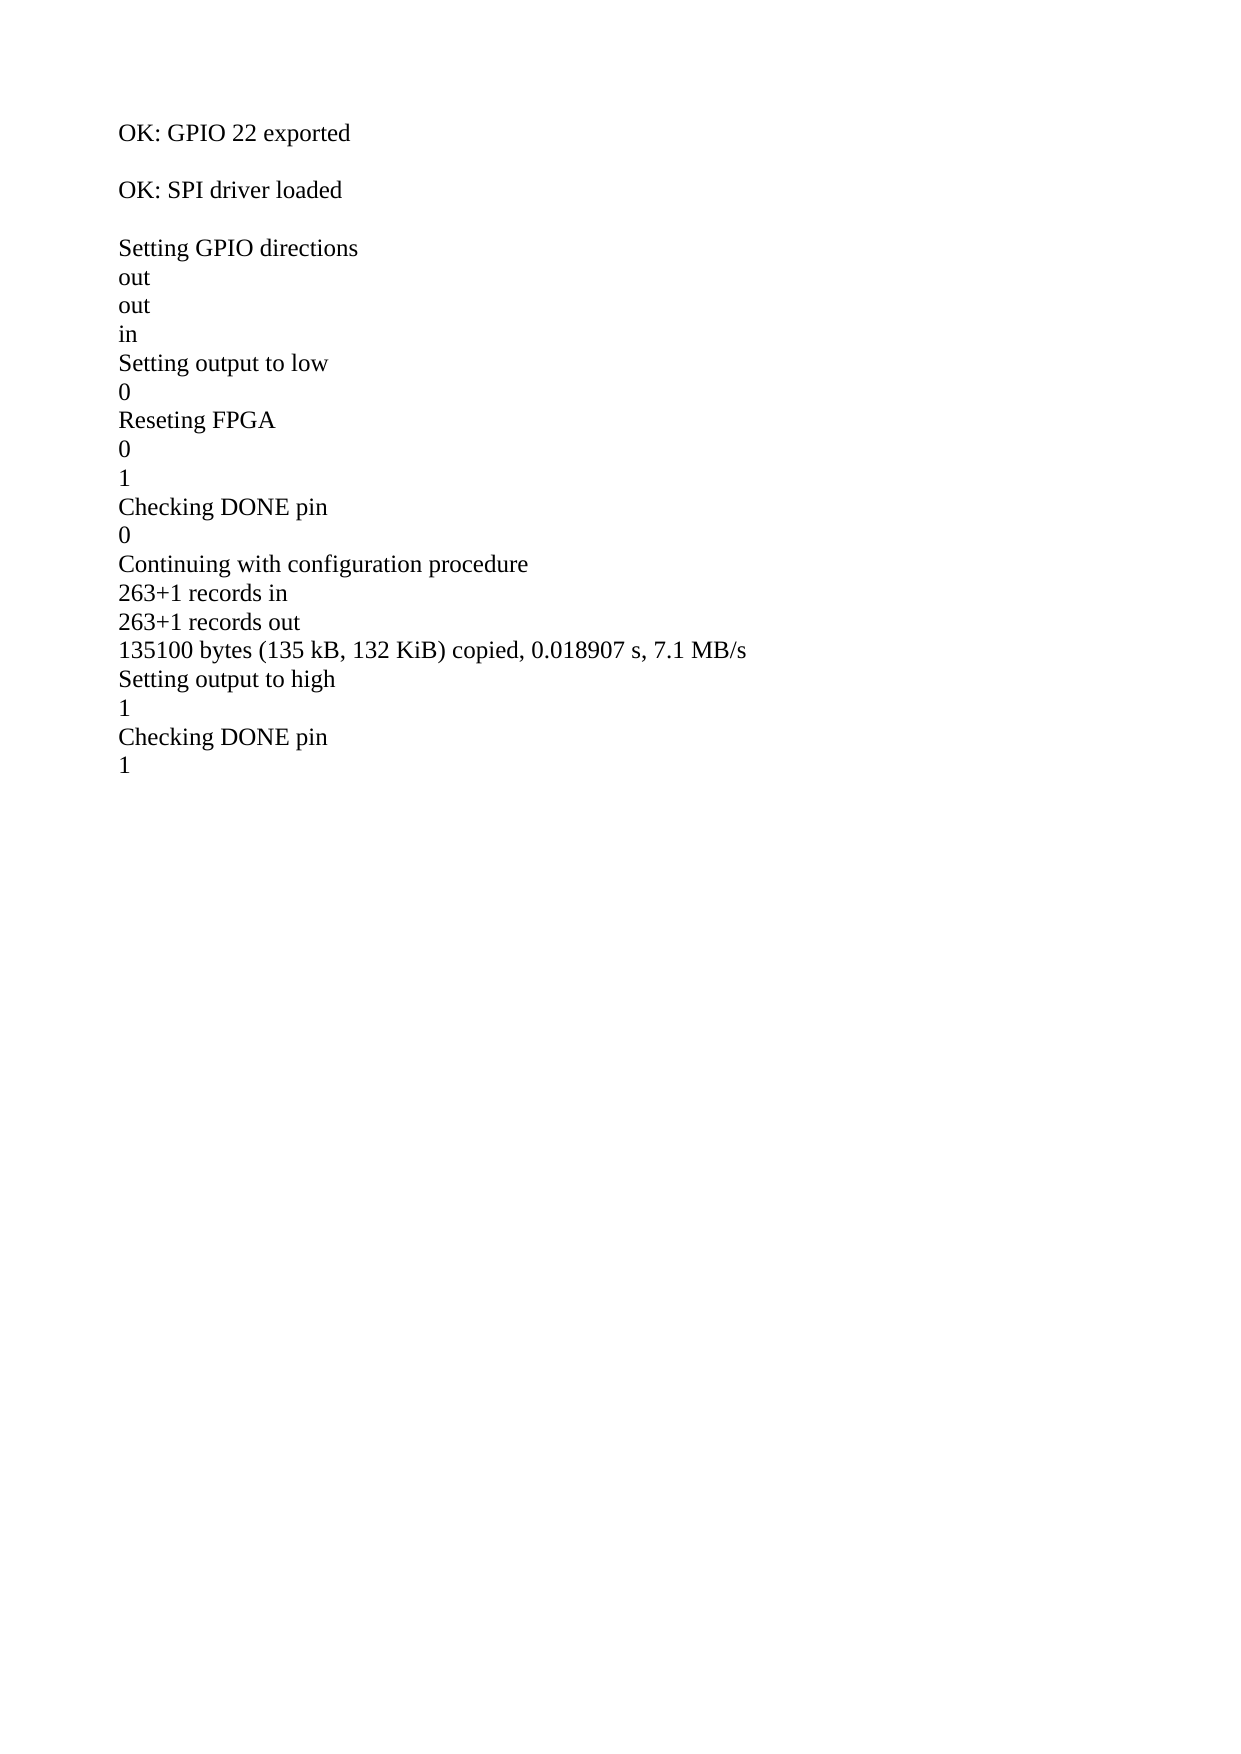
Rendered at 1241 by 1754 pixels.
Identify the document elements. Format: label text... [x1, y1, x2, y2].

text OK: GPIO 22 exported [118, 118, 1122, 147]
text 135100 bytes (135 kB, 132 KiB) copied, 0.018907 s, 7.1 MB/s [118, 636, 1122, 664]
text Reseting FPGA [118, 406, 1122, 434]
text 1 [118, 463, 1122, 492]
text Checking DONE pin [118, 492, 1122, 521]
text OK: SPI driver loaded [118, 176, 1122, 204]
text 0 [118, 434, 1122, 463]
text Setting output to high [118, 664, 1122, 693]
text in [118, 319, 1122, 348]
text 1 [118, 693, 1122, 722]
text Setting GPIO directions [118, 233, 1122, 262]
text 0 [118, 521, 1122, 549]
text Setting output to low [118, 348, 1122, 377]
text out [118, 291, 1122, 319]
text Checking DONE pin [118, 722, 1122, 751]
text out [118, 262, 1122, 291]
text 1 [118, 751, 1122, 779]
text Continuing with configuration procedure [118, 549, 1122, 578]
text 263+1 records in [118, 578, 1122, 607]
text 0 [118, 377, 1122, 406]
text 263+1 records out [118, 607, 1122, 636]
